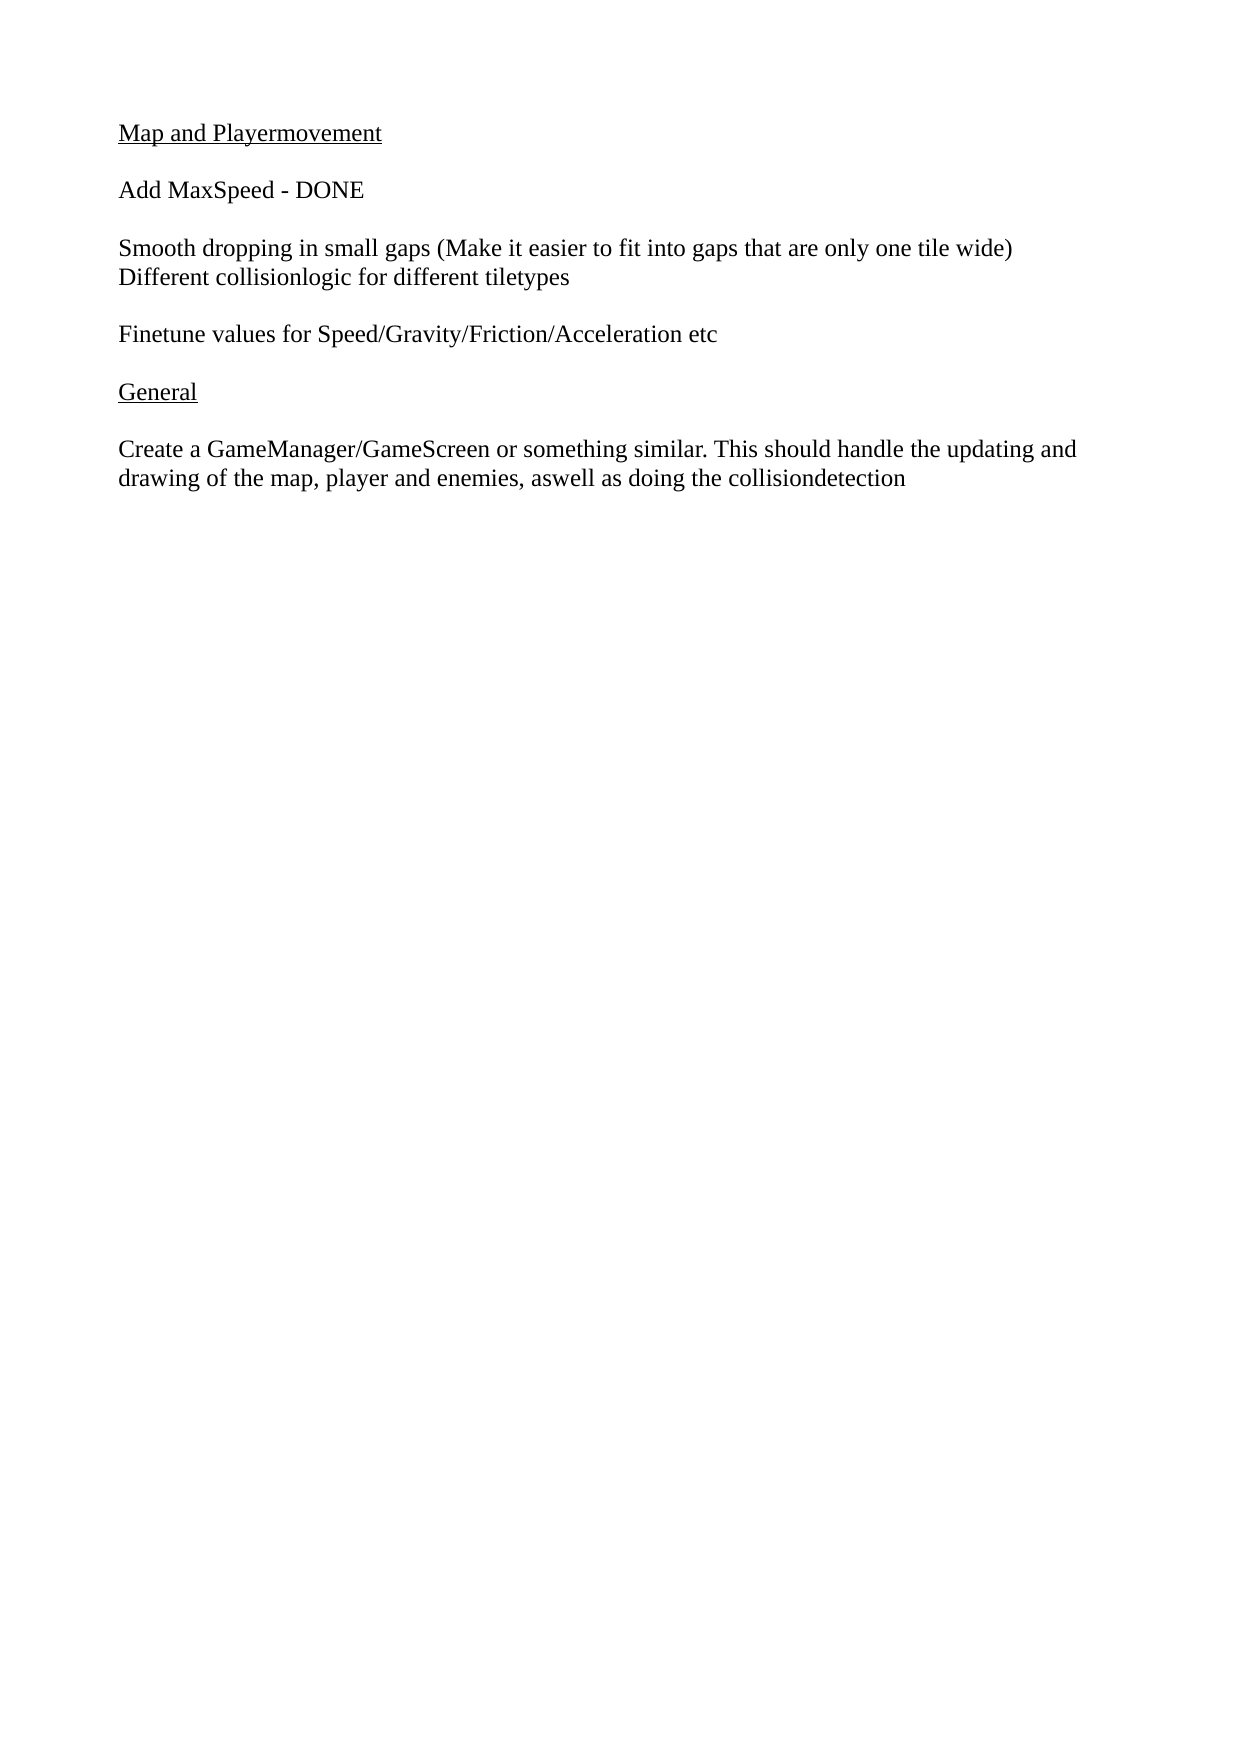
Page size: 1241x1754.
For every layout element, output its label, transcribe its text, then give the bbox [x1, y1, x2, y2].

text Smooth dropping in small gaps (Make it easier to fit into gaps that are only one tile wide) [118, 233, 1122, 262]
text Different collisionlogic for different tiletypes [118, 262, 1122, 291]
text Add MaxSpeed - DONE [118, 176, 1122, 204]
text General [118, 377, 1122, 406]
text Map and Playermovement [118, 118, 1122, 147]
text Finetune values for Speed/Gravity/Friction/Acceleration etc [118, 319, 1122, 348]
text Create a GameManager/GameScreen or something similar. This should handle the updating and drawing of the map, player and enemies, aswell as doing the collisiondetection [118, 434, 1122, 492]
